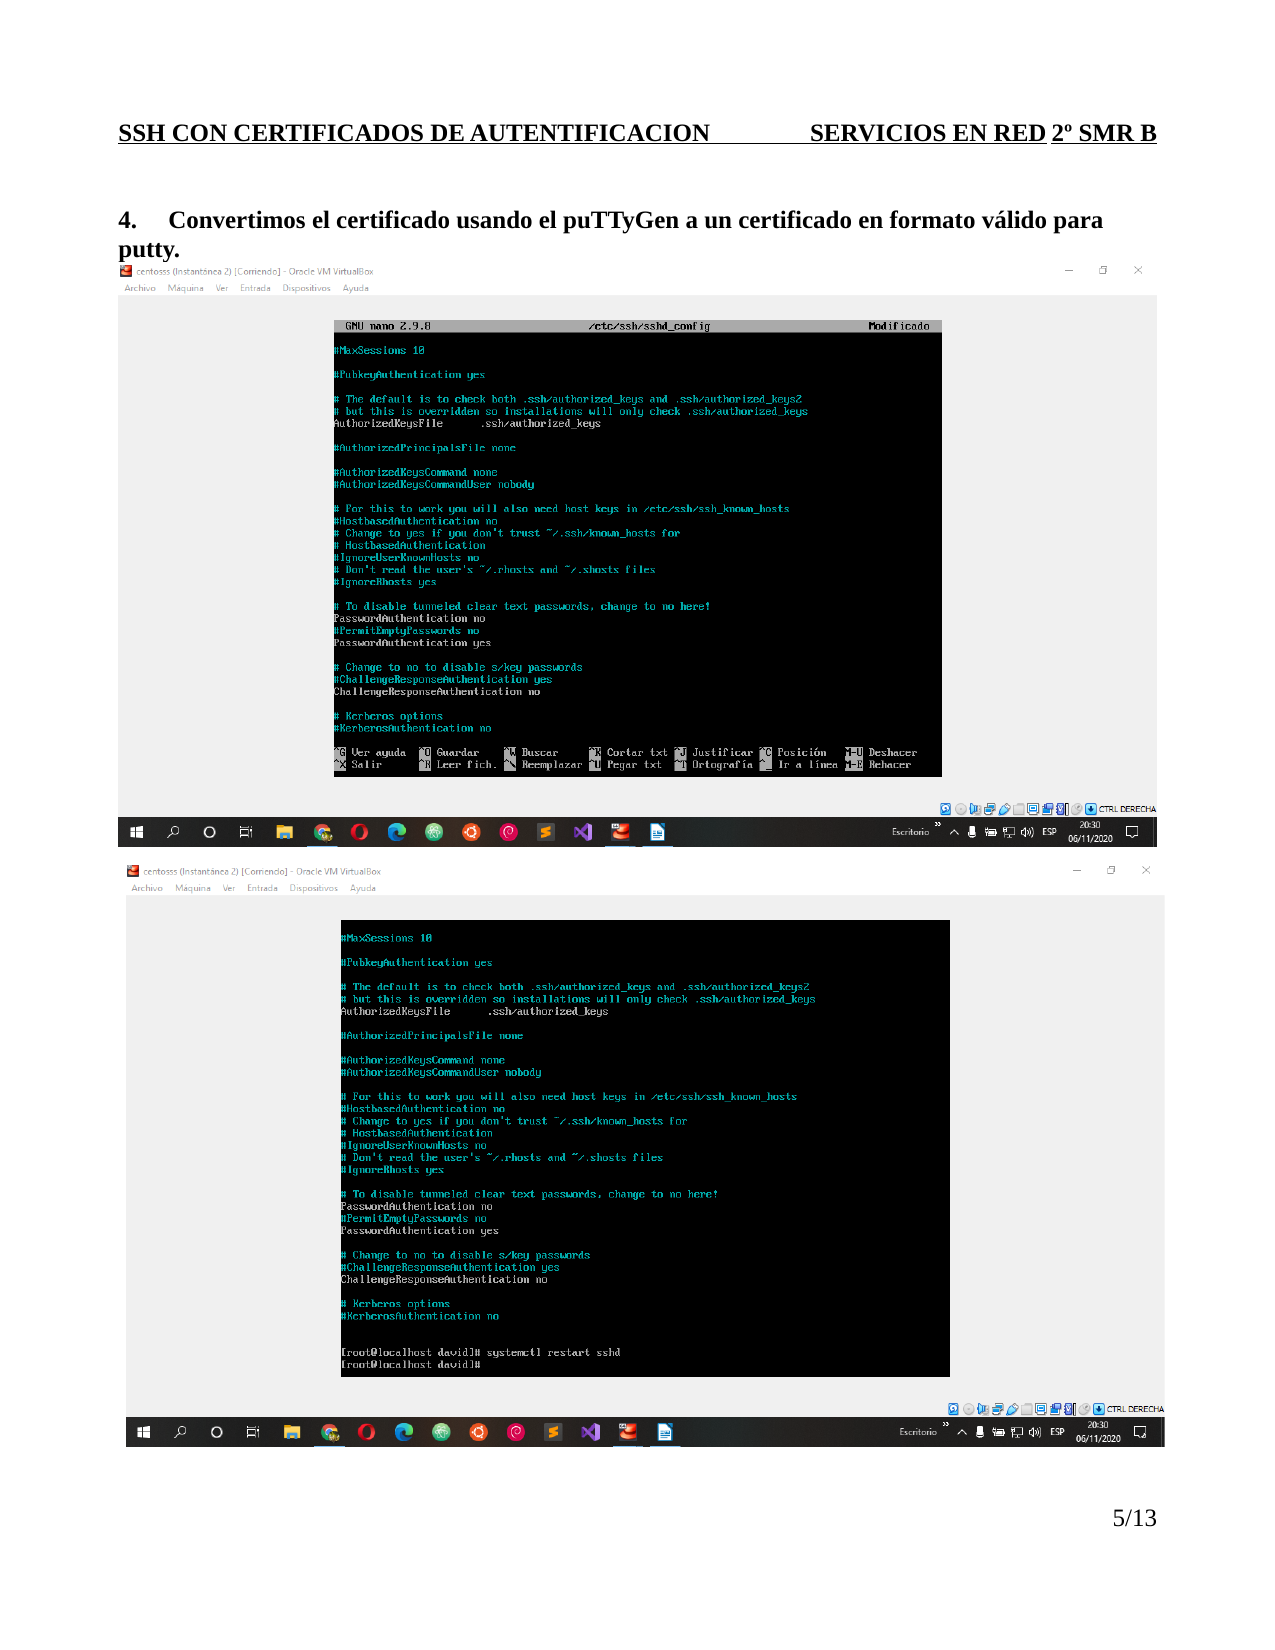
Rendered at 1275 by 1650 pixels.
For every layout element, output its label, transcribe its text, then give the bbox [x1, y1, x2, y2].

picture [126, 862, 1165, 1447]
picture [118, 262, 1157, 847]
text 4. Convertimos el certificado usando el puTTyGen a un certificado en formato válido para putty. [118, 205, 1157, 262]
